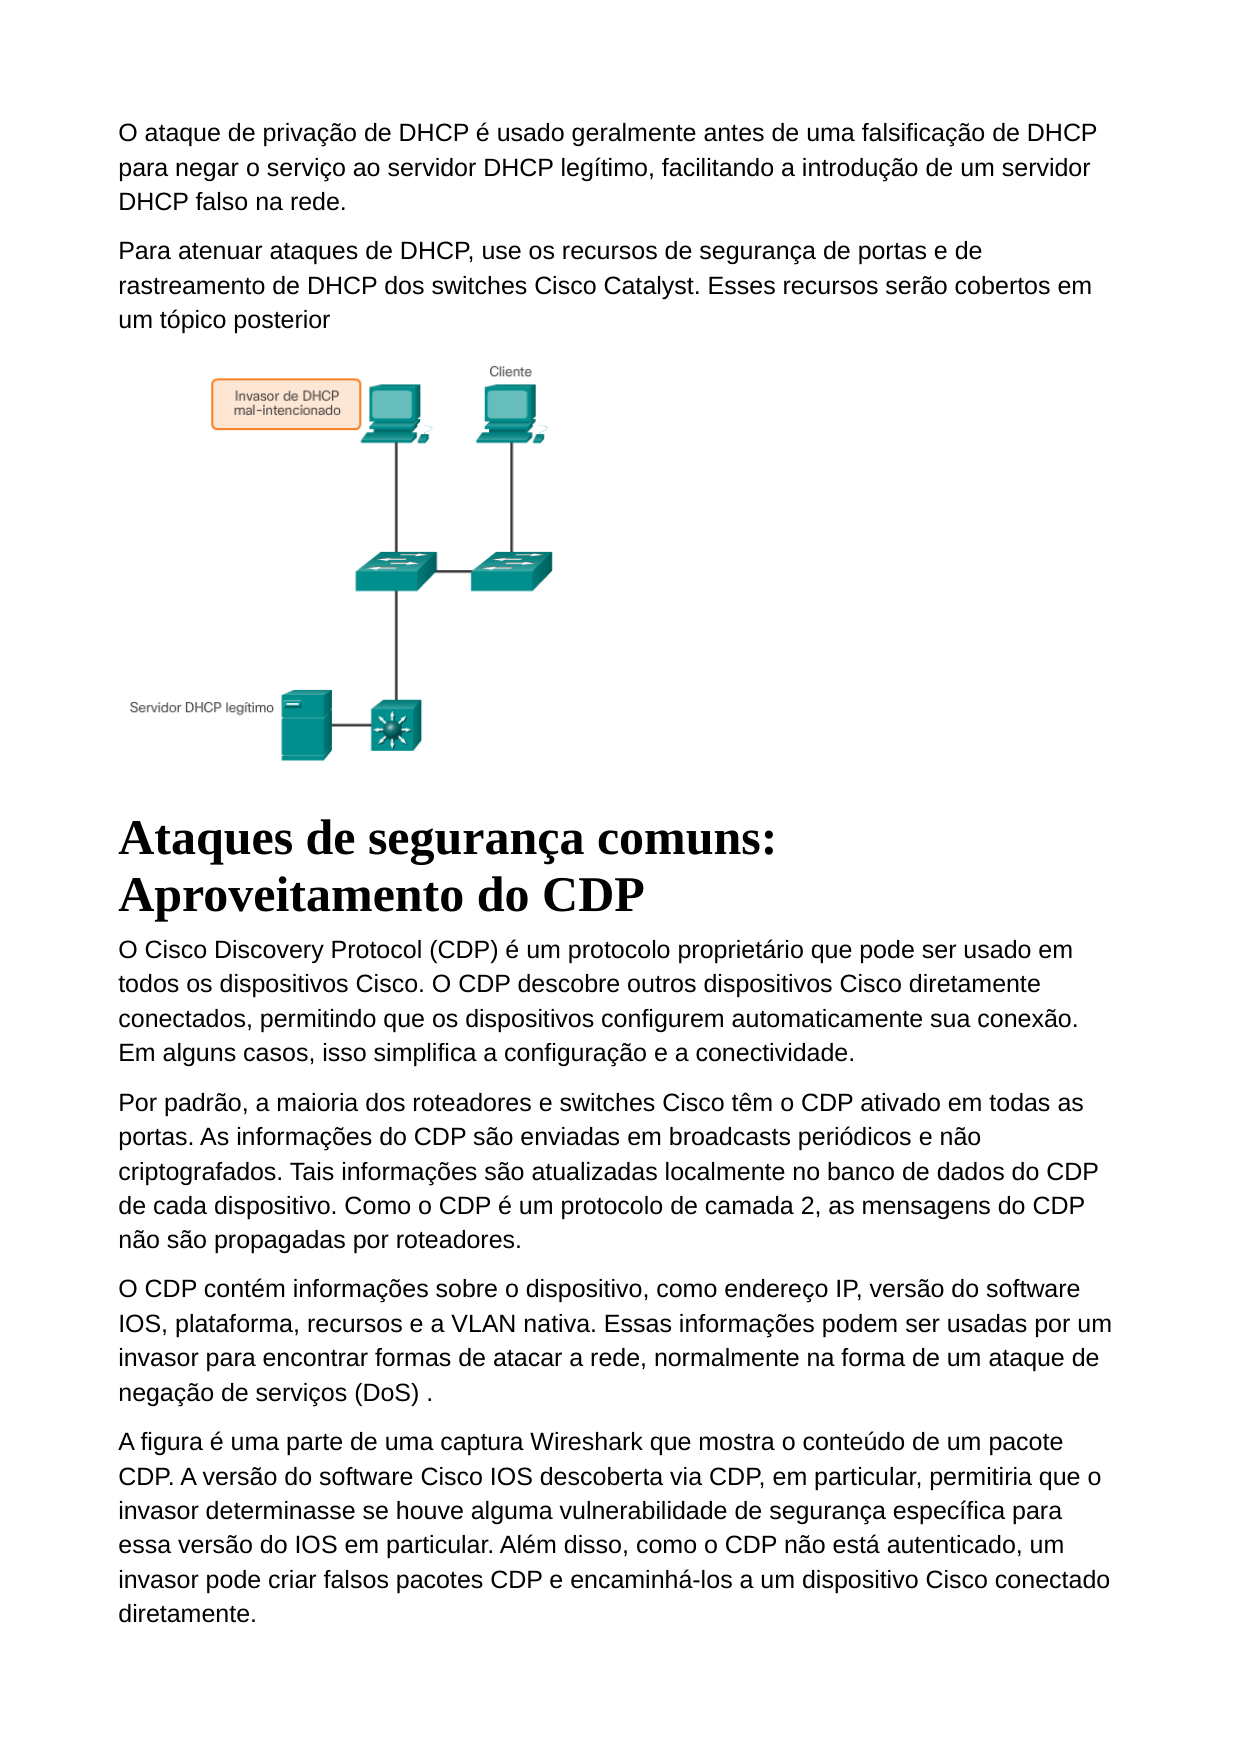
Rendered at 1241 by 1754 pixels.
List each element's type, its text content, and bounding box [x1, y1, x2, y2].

picture [118, 354, 557, 763]
text O CDP contém informações sobre o dispositivo, como endereço IP, versão do software IOS, plataforma, recursos e a VLAN nativa. Essas informações podem ser usadas por um invasor para encontrar formas de atacar a rede, normalmente na forma de um ataque de negação de serviços (DoS) . [118, 1274, 1122, 1407]
text A figura é uma parte de uma captura Wireshark que mostra o conteúdo de um pacote CDP. A versão do software Cisco IOS descoberta via CDP, em particular, permitiria que o invasor determinasse se houve alguma vulnerabilidade de segurança específica para essa versão do IOS em particular. Além disso, como o CDP não está autenticado, um invasor pode criar falsos pacotes CDP e encaminhá-los a um dispositivo Cisco conectado diretamente. [118, 1427, 1122, 1628]
text O Cisco Discovery Protocol (CDP) é um protocolo proprietário que pode ser usado em todos os dispositivos Cisco. O CDP descobre outros dispositivos Cisco diretamente conectados, permitindo que os dispositivos configurem automaticamente sua conexão. Em alguns casos, isso simplifica a configuração e a conectividade. [118, 935, 1122, 1067]
text Por padrão, a maioria dos roteadores e switches Cisco têm o CDP ativado em todas as portas. As informações do CDP são enviadas em broadcasts periódicos e não criptografados. Tais informações são atualizadas localmente no banco de dados do CDP de cada dispositivo. Como o CDP é um protocolo de camada 2, as mensagens do CDP não são propagadas por roteadores. [118, 1087, 1122, 1254]
subtitle Ataques de segurança comuns: Aproveitamento do CDP [118, 807, 1122, 922]
text O ataque de privação de DHCP é usado geralmente antes de uma falsificação de DHCP para negar o serviço ao servidor DHCP legítimo, facilitando a introdução de um servidor DHCP falso na rede. [118, 118, 1122, 216]
text Para atenuar ataques de DHCP, use os recursos de segurança de portas e de rastreamento de DHCP dos switches Cisco Catalyst. Esses recursos serão cobertos em um tópico posterior [118, 236, 1122, 334]
